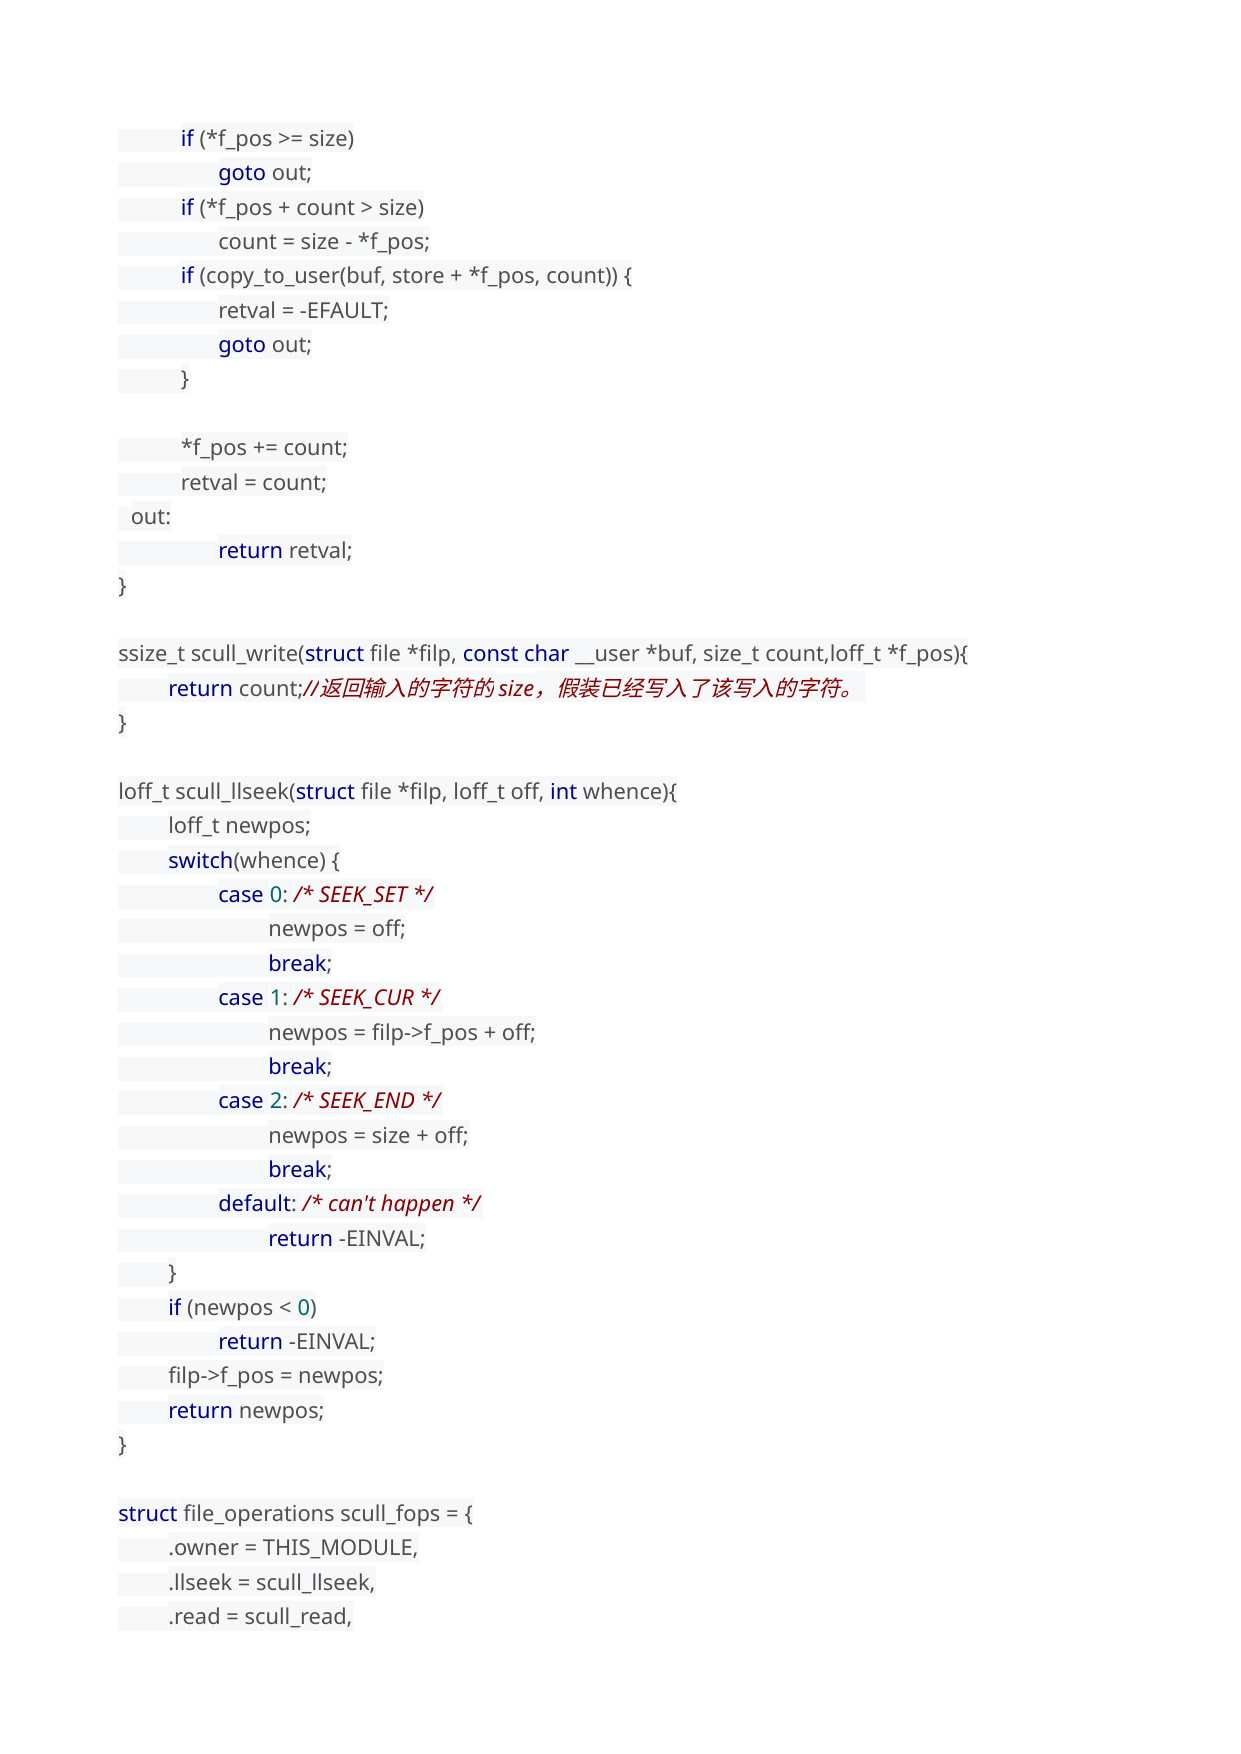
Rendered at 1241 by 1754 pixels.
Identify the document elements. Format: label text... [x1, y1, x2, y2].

text filp->f_pos = newpos; [118, 1356, 1122, 1390]
text if (*f_pos + count > size) [118, 187, 1122, 221]
text .llseek = scull_llseek, [118, 1562, 1122, 1596]
text newpos = off; [118, 909, 1122, 943]
text loff_t scull_llseek(struct file *filp, loff_t off, int whence){ [118, 771, 1122, 806]
text ssize_t scull_write(struct file *filp, const char __user *buf, size_t count,loff_t *f_pos){ [118, 634, 1122, 668]
text out: [118, 496, 1122, 531]
text .owner = THIS_MODULE, [118, 1527, 1122, 1562]
text case 1: /* SEEK_CUR */ [118, 977, 1122, 1012]
text newpos = size + off; [118, 1115, 1122, 1149]
text } [118, 359, 1122, 393]
text } [118, 565, 1122, 599]
text break; [118, 1046, 1122, 1081]
text if (newpos < 0) [118, 1287, 1122, 1321]
text retval = count; [118, 462, 1122, 496]
text return count;//返回输入的字符的size，假装已经写入了该写入的字符。 [118, 668, 1122, 702]
text *f_pos += count; [118, 427, 1122, 462]
text return -EINVAL; [118, 1218, 1122, 1252]
text switch(whence) { [118, 840, 1122, 874]
text return retval; [118, 531, 1122, 565]
text if (copy_to_user(buf, store + *f_pos, count)) { [118, 256, 1122, 290]
text .read = scull_read, [118, 1596, 1122, 1631]
text } [118, 1424, 1122, 1459]
text struct file_operations scull_fops = { [118, 1493, 1122, 1527]
text case 0: /* SEEK_SET */ [118, 874, 1122, 909]
text } [118, 702, 1122, 737]
text case 2: /* SEEK_END */ [118, 1081, 1122, 1115]
text default: /* can't happen */ [118, 1184, 1122, 1218]
text break; [118, 1149, 1122, 1184]
text if (*f_pos >= size) [118, 118, 1122, 152]
text count = size - *f_pos; [118, 221, 1122, 256]
text break; [118, 943, 1122, 977]
text newpos = filp->f_pos + off; [118, 1012, 1122, 1046]
text } [118, 1252, 1122, 1287]
text return newpos; [118, 1390, 1122, 1424]
text loff_t newpos; [118, 806, 1122, 840]
text goto out; [118, 152, 1122, 187]
text goto out; [118, 324, 1122, 359]
text retval = -EFAULT; [118, 290, 1122, 324]
text return -EINVAL; [118, 1321, 1122, 1356]
